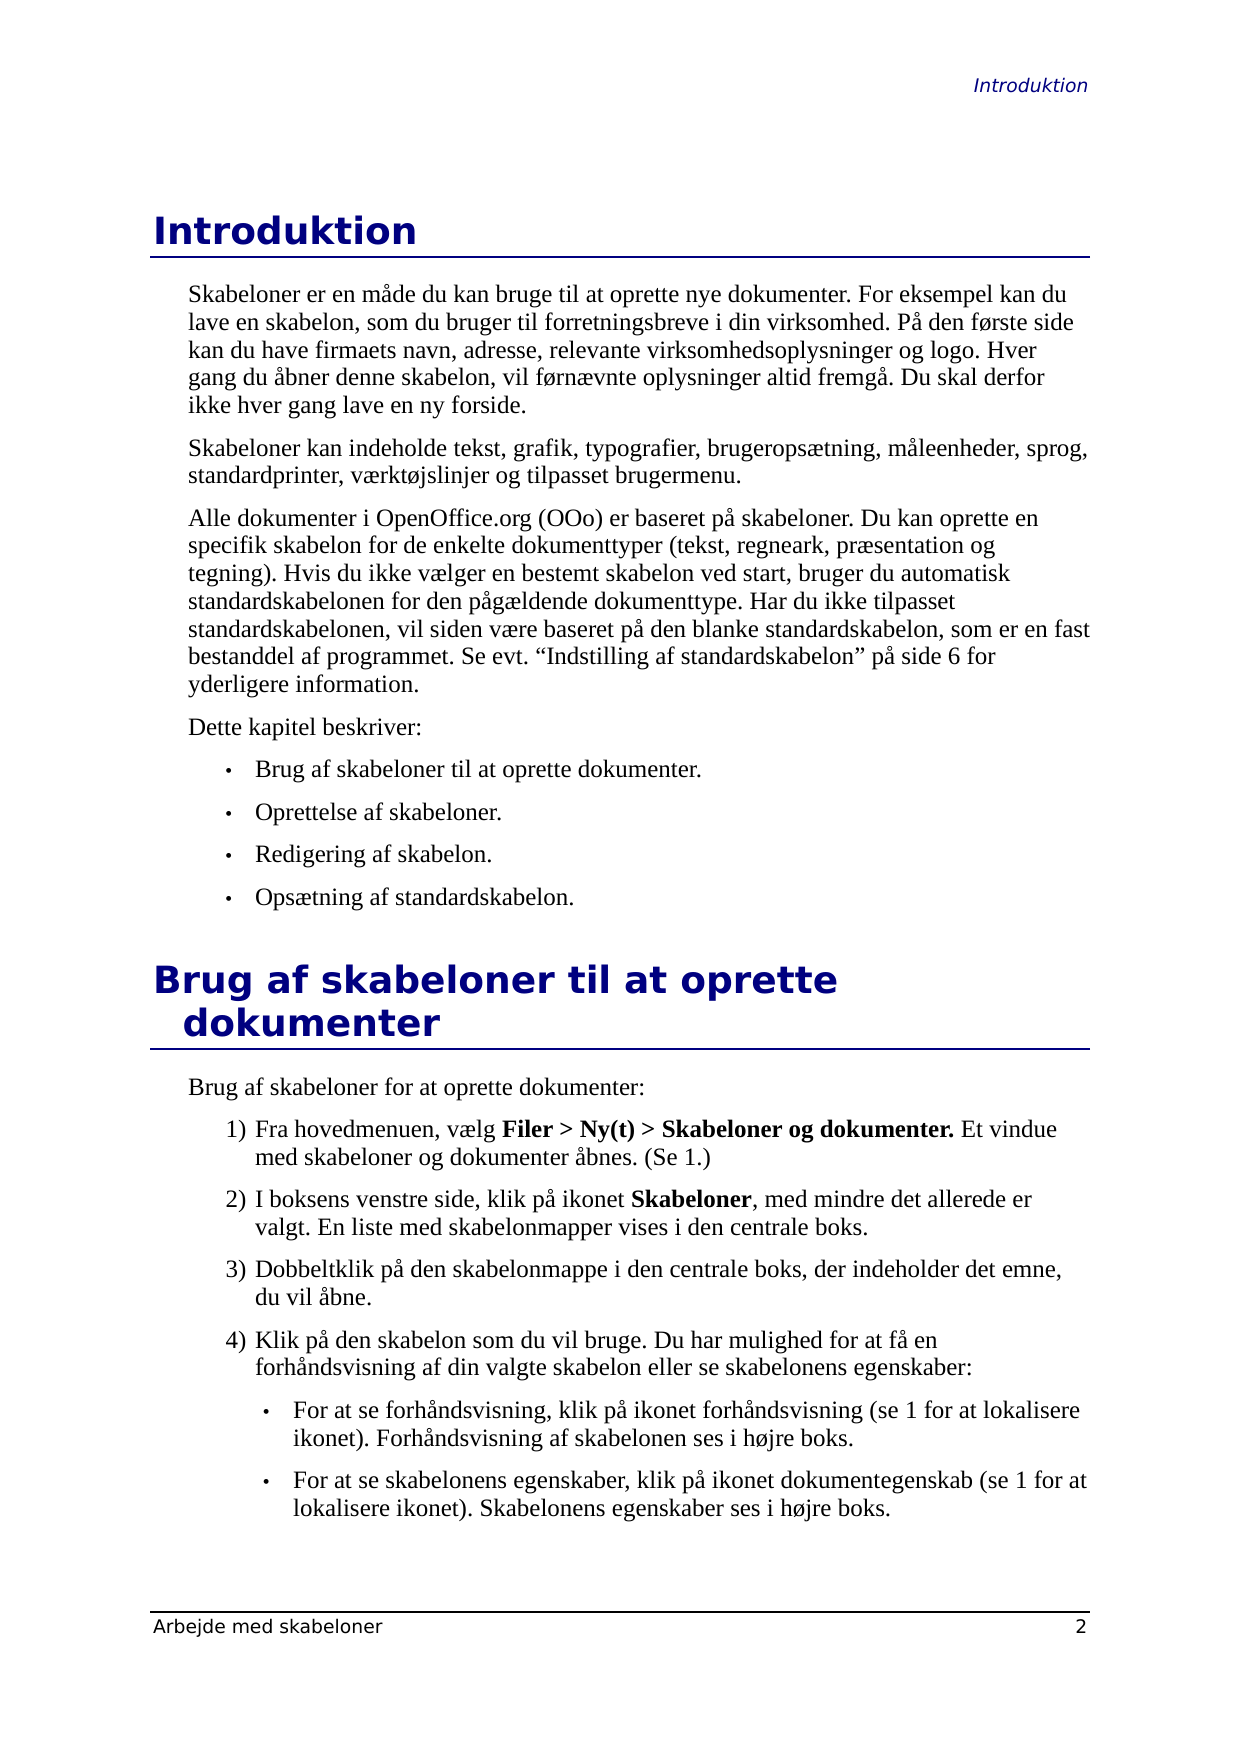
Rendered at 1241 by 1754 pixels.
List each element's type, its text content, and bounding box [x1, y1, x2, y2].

list I boksens venstre side, klik på ikonet Skabeloner, med mindre det allerede er valgt. En liste med skabelonmapper vises i den centrale boks. [225, 1185, 1090, 1241]
text Skabeloner kan indeholde tekst, grafik, typografier, brugeropsætning, måleenheder, sprog, standardprinter, værktøjslinjer og tilpasset brugermenu. [188, 434, 1090, 489]
text Dette kapitel beskriver: [188, 713, 1090, 740]
subtitle Brug af skabeloner til at oprette dokumenter [150, 955, 1090, 1048]
list For at se forhåndsvisning, klik på ikonet forhåndsvisning (se Figur 1 for at lokalisere ikonet). Forhåndsvisning af skabelonen ses i højre boks. [263, 1396, 1090, 1451]
subtitle Introduktion [150, 207, 1090, 256]
text Skabeloner er en måde du kan bruge til at oprette nye dokumenter. For eksempel kan du lave en skabelon, som du bruger til forretningsbreve i din virksomhed. På den første side kan du have firmaets navn, adresse, relevante virksomhedsoplysninger og logo. Hver gang du åbner denne skabelon, vil førnævnte oplysninger altid fremgå. Du skal derfor ikke hver gang lave en ny forside. [188, 280, 1090, 419]
list Brug af skabeloner til at oprette dokumenter. [225, 755, 1090, 783]
list Klik på den skabelon som du vil bruge. Du har mulighed for at få en forhåndsvisning af din valgte skabelon eller se skabelonens egenskaber: [225, 1326, 1090, 1381]
list For at se skabelonens egenskaber, klik på ikonet dokumentegenskab (se Figur 1 for at lokalisere ikonet). Skabelonens egenskaber ses i højre boks. [263, 1466, 1090, 1522]
list Oprettelse af skabeloner. [225, 798, 1090, 825]
list Redigering af skabelon. [225, 840, 1090, 868]
list Fra hovedmenuen, vælg Filer > Ny(t) > Skabeloner og dokumenter. Et vindue med skabeloner og dokumenter åbnes. (Se Figur 1.) [225, 1115, 1090, 1171]
list Dobbeltklik på den skabelonmappe i den centrale boks, der indeholder det emne, du vil åbne. [225, 1256, 1090, 1311]
text Alle dokumenter i OpenOffice.org (OOo) er baseret på skabeloner. Du kan oprette en specifik skabelon for de enkelte dokumenttyper (tekst, regneark, præsentation og tegning). Hvis du ikke vælger en bestemt skabelon ved start, bruger du automatisk standardskabelonen for den pågældende dokumenttype. Har du ikke tilpasset standardskabelonen, vil siden være baseret på den blanke standardskabelon, som er en fast bestanddel af programmet. Se evt. “Indstilling af standardskabelon” på side 7 for yderligere information. [188, 504, 1090, 698]
text Brug af skabeloner for at oprette dokumenter: [188, 1073, 1090, 1100]
list Opsætning af standardskabelon. [225, 883, 1090, 910]
